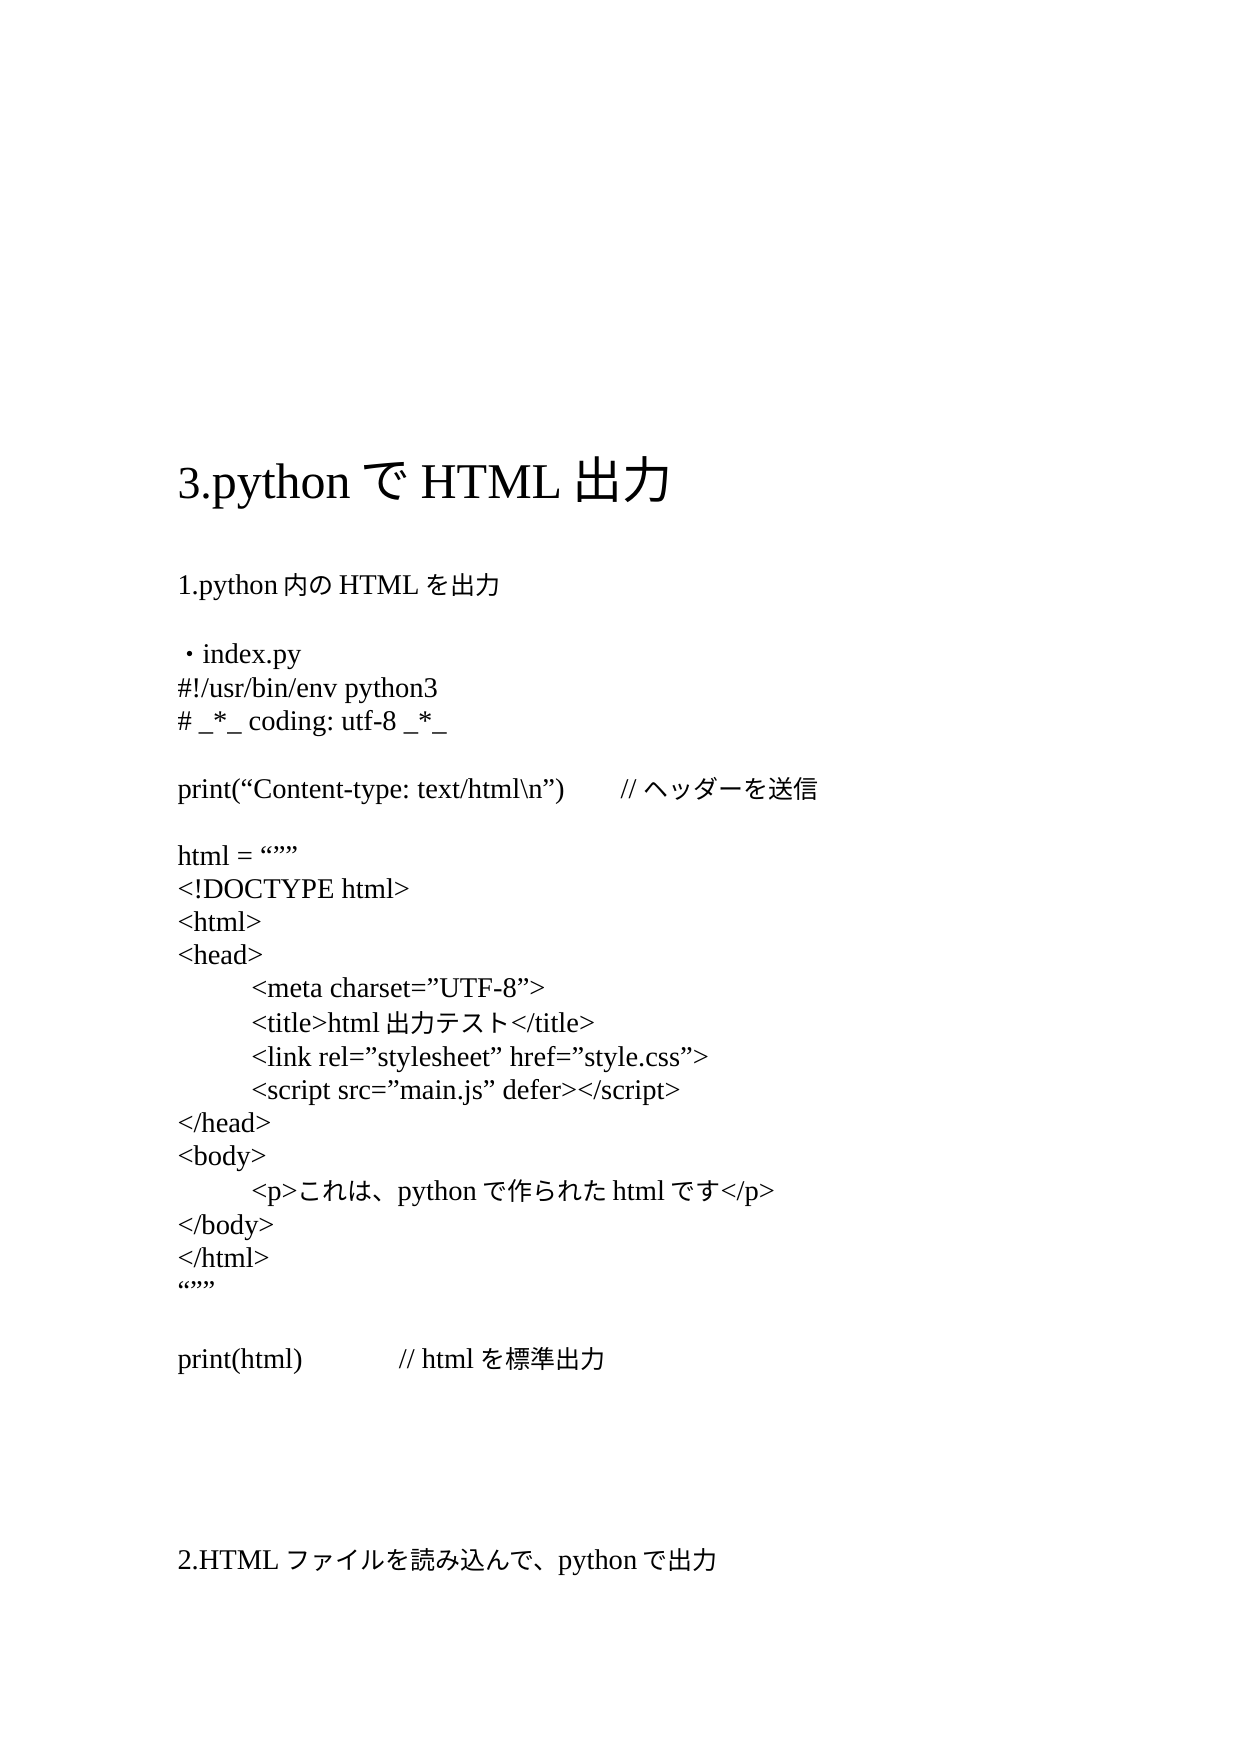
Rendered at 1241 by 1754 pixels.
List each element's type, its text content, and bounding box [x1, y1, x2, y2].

text print(html) // htmlを標準出力 [177, 1339, 1063, 1376]
text <head> [177, 938, 1063, 971]
text </html> [177, 1241, 1063, 1274]
text 1.python内のHTMLを出力 [177, 566, 1063, 602]
text <body> [177, 1139, 1063, 1172]
text 3.pythonでHTML出力 [177, 441, 1063, 513]
text 2.HTMLファイルを読み込んで、pythonで出力 [177, 1540, 1063, 1577]
text html = “”” [177, 839, 1063, 872]
text <title>html出力テスト</title> [177, 1004, 1063, 1040]
text # _*_ coding: utf-8 _*_ [177, 704, 1063, 737]
text #!/usr/bin/env python3 [177, 671, 1063, 704]
text print(“Content-type: text/html\n”) // ヘッダーを送信 [177, 770, 1063, 806]
text </body> [177, 1208, 1063, 1241]
text “”” [177, 1274, 1063, 1307]
text <!DOCTYPE html> [177, 872, 1063, 905]
text <script src=”main.js” defer></script> [177, 1073, 1063, 1106]
text <html> [177, 905, 1063, 938]
text </head> [177, 1106, 1063, 1139]
text <link rel=”stylesheet” href=”style.css”> [177, 1040, 1063, 1073]
text ・index.py [177, 635, 1063, 671]
text <meta charset=”UTF-8”> [177, 971, 1063, 1004]
text <p>これは、pythonで作られたhtmlです</p> [177, 1172, 1063, 1208]
